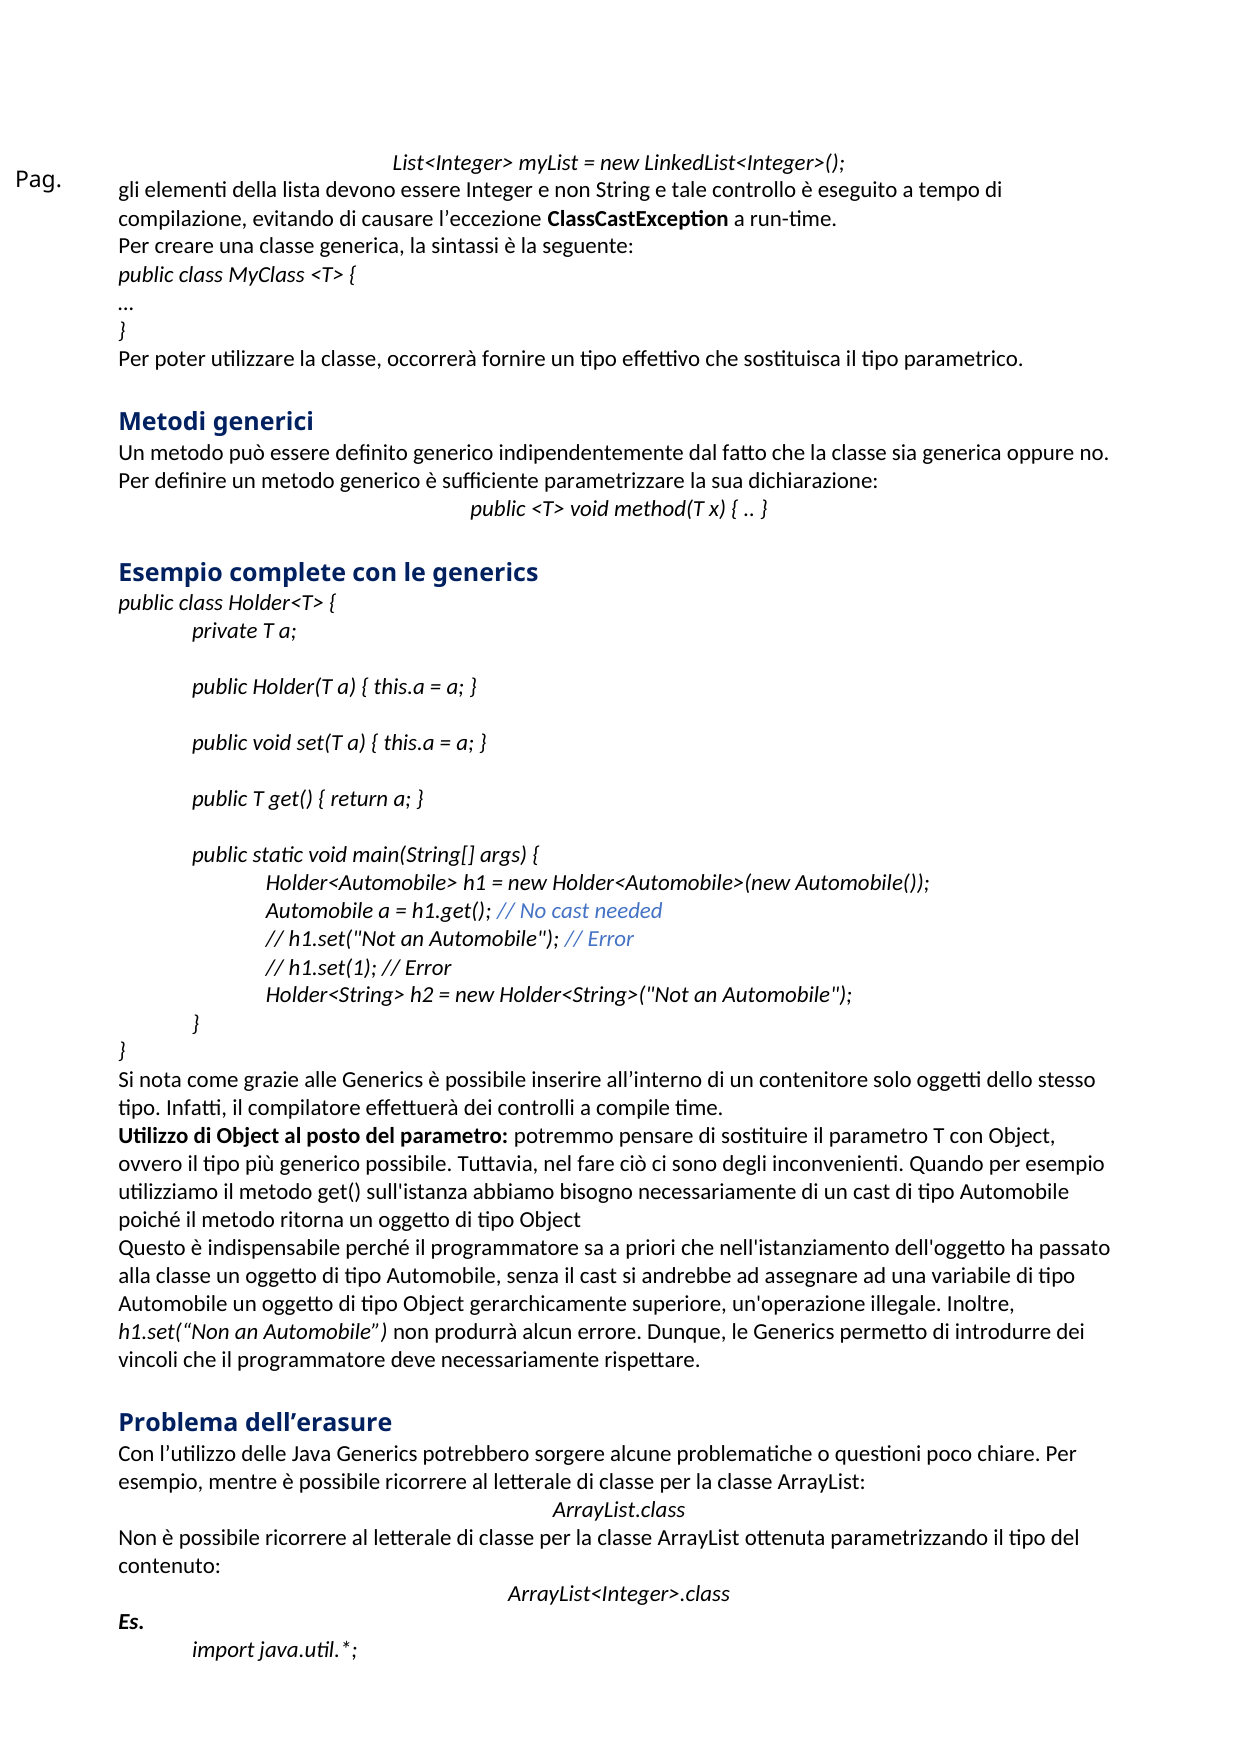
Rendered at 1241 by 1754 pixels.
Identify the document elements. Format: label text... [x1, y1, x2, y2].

text … [118, 288, 1122, 316]
subtitle Esempio complete con le generics [118, 554, 1122, 588]
text } [118, 316, 1122, 344]
text Si nota come grazie alle Generics è possibile inserire all’interno di un contenitore solo oggetti dello stesso tipo. Infatti, il compilatore effettuerà dei controlli a compile time. [118, 1065, 1122, 1121]
text List<Integer> myList = new LinkedList<Integer>(); [118, 148, 1122, 176]
text private T a; [118, 616, 1122, 644]
text Es. [118, 1607, 1122, 1635]
text Holder<String> h2 = new Holder<String>("Not an Automobile"); [192, 981, 1122, 1009]
text Non è possibile ricorrere al letterale di classe per la classe ArrayList ottenuta parametrizzando il tipo del contenuto: [118, 1523, 1122, 1579]
text gli elementi della lista devono essere Integer e non String e tale controllo è eseguito a tempo di compilazione, evitando di causare l’eccezione ClassCastException a run-time. [118, 176, 1122, 232]
text import java.util.*; [118, 1635, 1122, 1663]
text Automobile a = h1.get(); // No cast needed [192, 897, 1122, 924]
text public class Holder<T> { [118, 588, 1122, 616]
text } [118, 1037, 1122, 1065]
text public T get() { return a; } [118, 784, 1122, 812]
text Con l’utilizzo delle Java Generics potrebbero sorgere alcune problematiche o questioni poco chiare. Per esempio, mentre è possibile ricorrere al letterale di classe per la classe ArrayList: [118, 1439, 1122, 1495]
text public <T> void method(T x) { .. } [118, 494, 1122, 522]
text } [118, 1009, 1122, 1037]
text // h1.set(1); // Error [192, 953, 1122, 981]
text Un metodo può essere definito generico indipendentemente dal fatto che la classe sia generica oppure no. [118, 438, 1122, 466]
subtitle Problema dell’erasure [118, 1405, 1122, 1439]
text public class MyClass <T> { [118, 260, 1122, 288]
text public Holder(T a) { this.a = a; } [118, 672, 1122, 700]
text Per creare una classe generica, la sintassi è la seguente: [118, 232, 1122, 260]
text ArrayList<Integer>.class [118, 1579, 1122, 1607]
text Holder<Automobile> h1 = new Holder<Automobile>(new Automobile()); [192, 868, 1122, 897]
text public void set(T a) { this.a = a; } [118, 728, 1122, 756]
text Utilizzo di Object al posto del parametro: potremmo pensare di sostituire il parametro T con Object, ovvero il tipo più generico possibile. Tuttavia, nel fare ciò ci sono degli inconvenienti. Quando per esempio utilizziamo il metodo get() sull'istanza abbiamo bisogno necessariamente di un cast di tipo Automobile poiché il metodo ritorna un oggetto di tipo Object [118, 1121, 1122, 1233]
text ArrayList.class [118, 1495, 1122, 1523]
text Per definire un metodo generico è sufficiente parametrizzare la sua dichiarazione: [118, 466, 1122, 494]
text // h1.set("Not an Automobile"); // Error [192, 924, 1122, 953]
subtitle Metodi generici [118, 404, 1122, 438]
text public static void main(String[] args) { [118, 841, 1122, 868]
text Questo è indispensabile perché il programmatore sa a priori che nell'istanziamento dell'oggetto ha passato alla classe un oggetto di tipo Automobile, senza il cast si andrebbe ad assegnare ad una variabile di tipo Automobile un oggetto di tipo Object gerarchicamente superiore, un'operazione illegale. Inoltre, h1.set(“Non an Automobile”) non produrrà alcun errore. Dunque, le Generics permetto di introdurre dei vincoli che il programmatore deve necessariamente rispettare. [118, 1233, 1122, 1373]
text Per poter utilizzare la classe, occorrerà fornire un tipo effettivo che sostituisca il tipo parametrico. [118, 344, 1122, 372]
